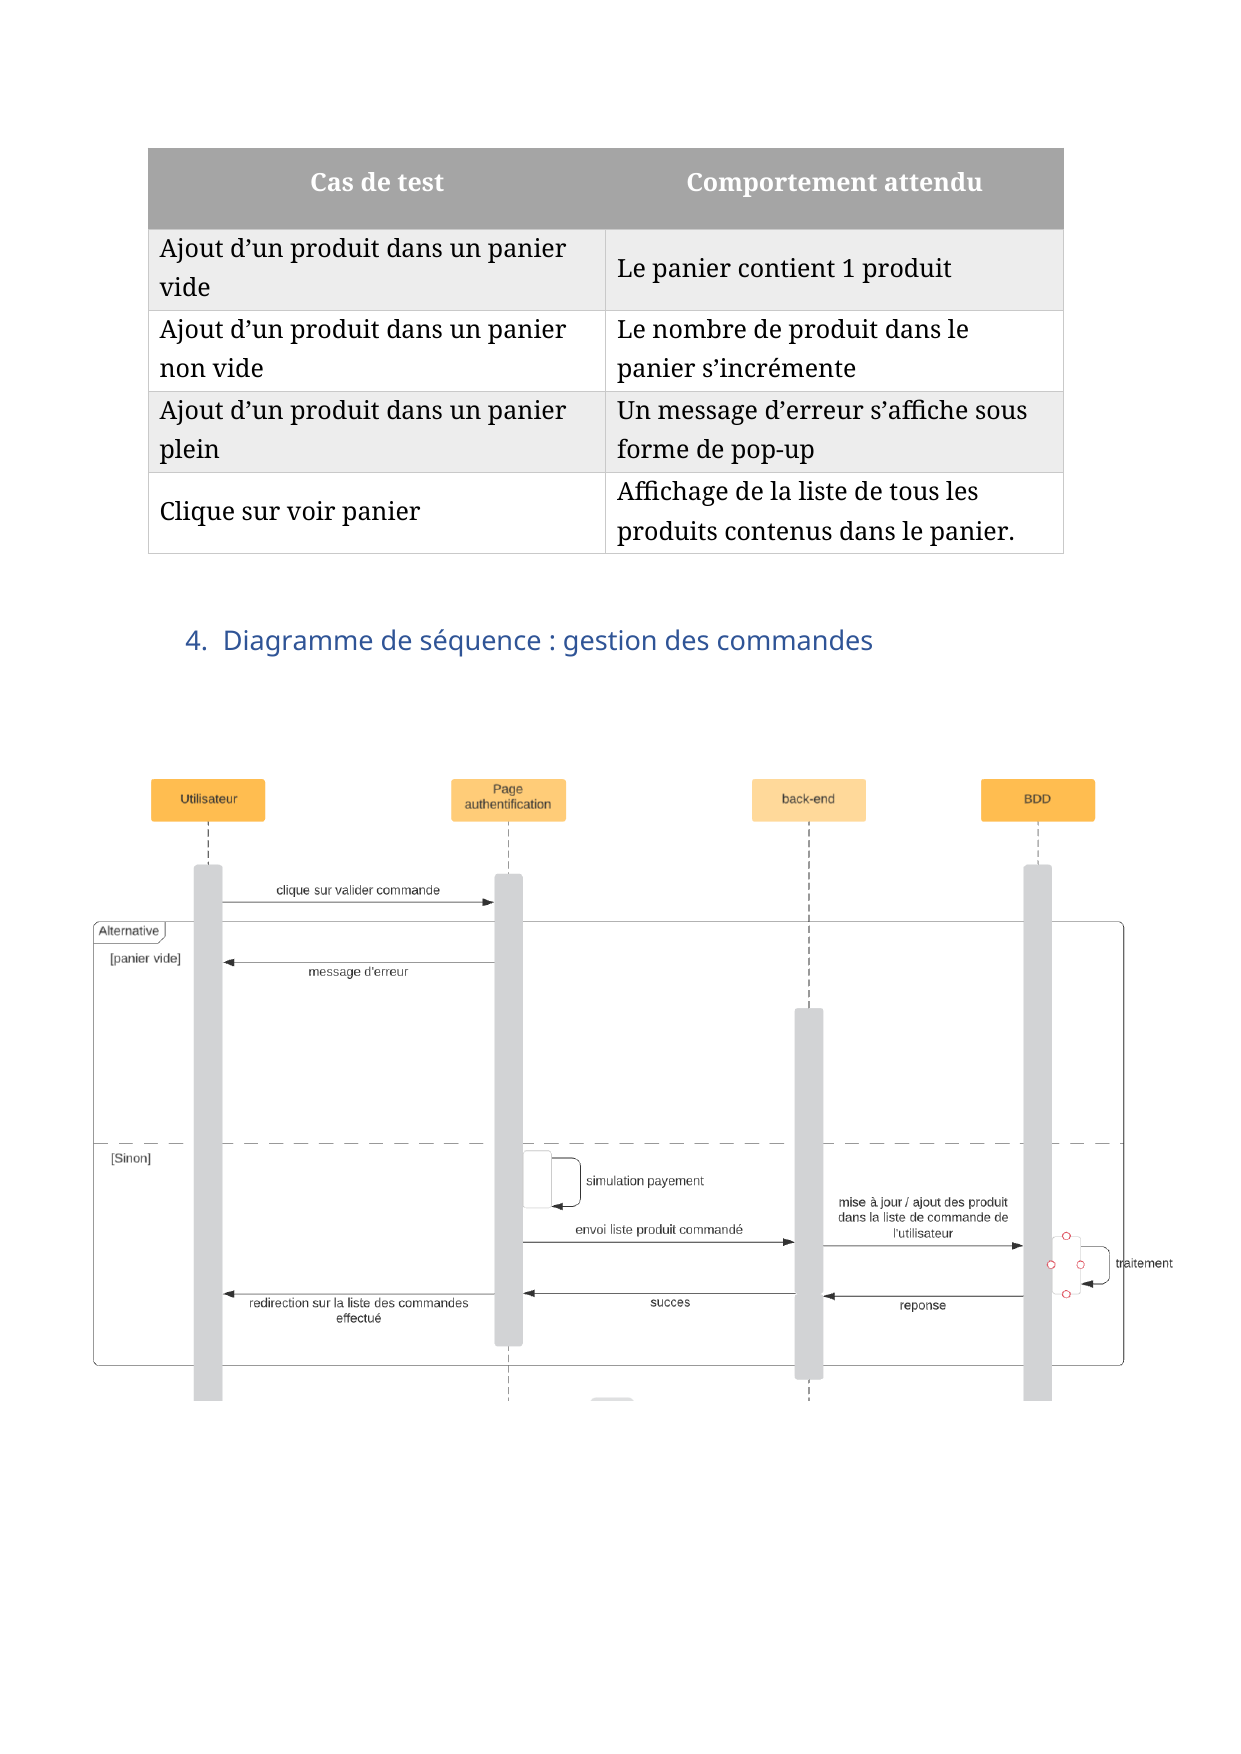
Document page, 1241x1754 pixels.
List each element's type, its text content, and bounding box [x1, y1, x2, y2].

table_cell Clique sur voir panier [149, 473, 605, 553]
table_cell Ajout d’un produit dans un panier vide [149, 230, 605, 310]
table_cell Un message d’erreur s’affiche sous forme de pop-up [606, 392, 1063, 472]
table_header Cas de test [149, 149, 605, 229]
table_cell Ajout d’un produit dans un panier plein [149, 392, 605, 472]
table_cell Ajout d’un produit dans un panier non vide [149, 311, 605, 391]
table_header Comportement attendu [606, 149, 1063, 229]
table_cell Le nombre de produit dans le panier s’incrémente [606, 311, 1063, 391]
subtitle Diagramme de séquence : gestion des commandes [185, 622, 1093, 658]
picture [58, 744, 1203, 1401]
table_cell Affichage de la liste de tous les produits contenus dans le panier. [606, 473, 1063, 553]
table_cell Le panier contient 1 produit [606, 230, 1063, 310]
